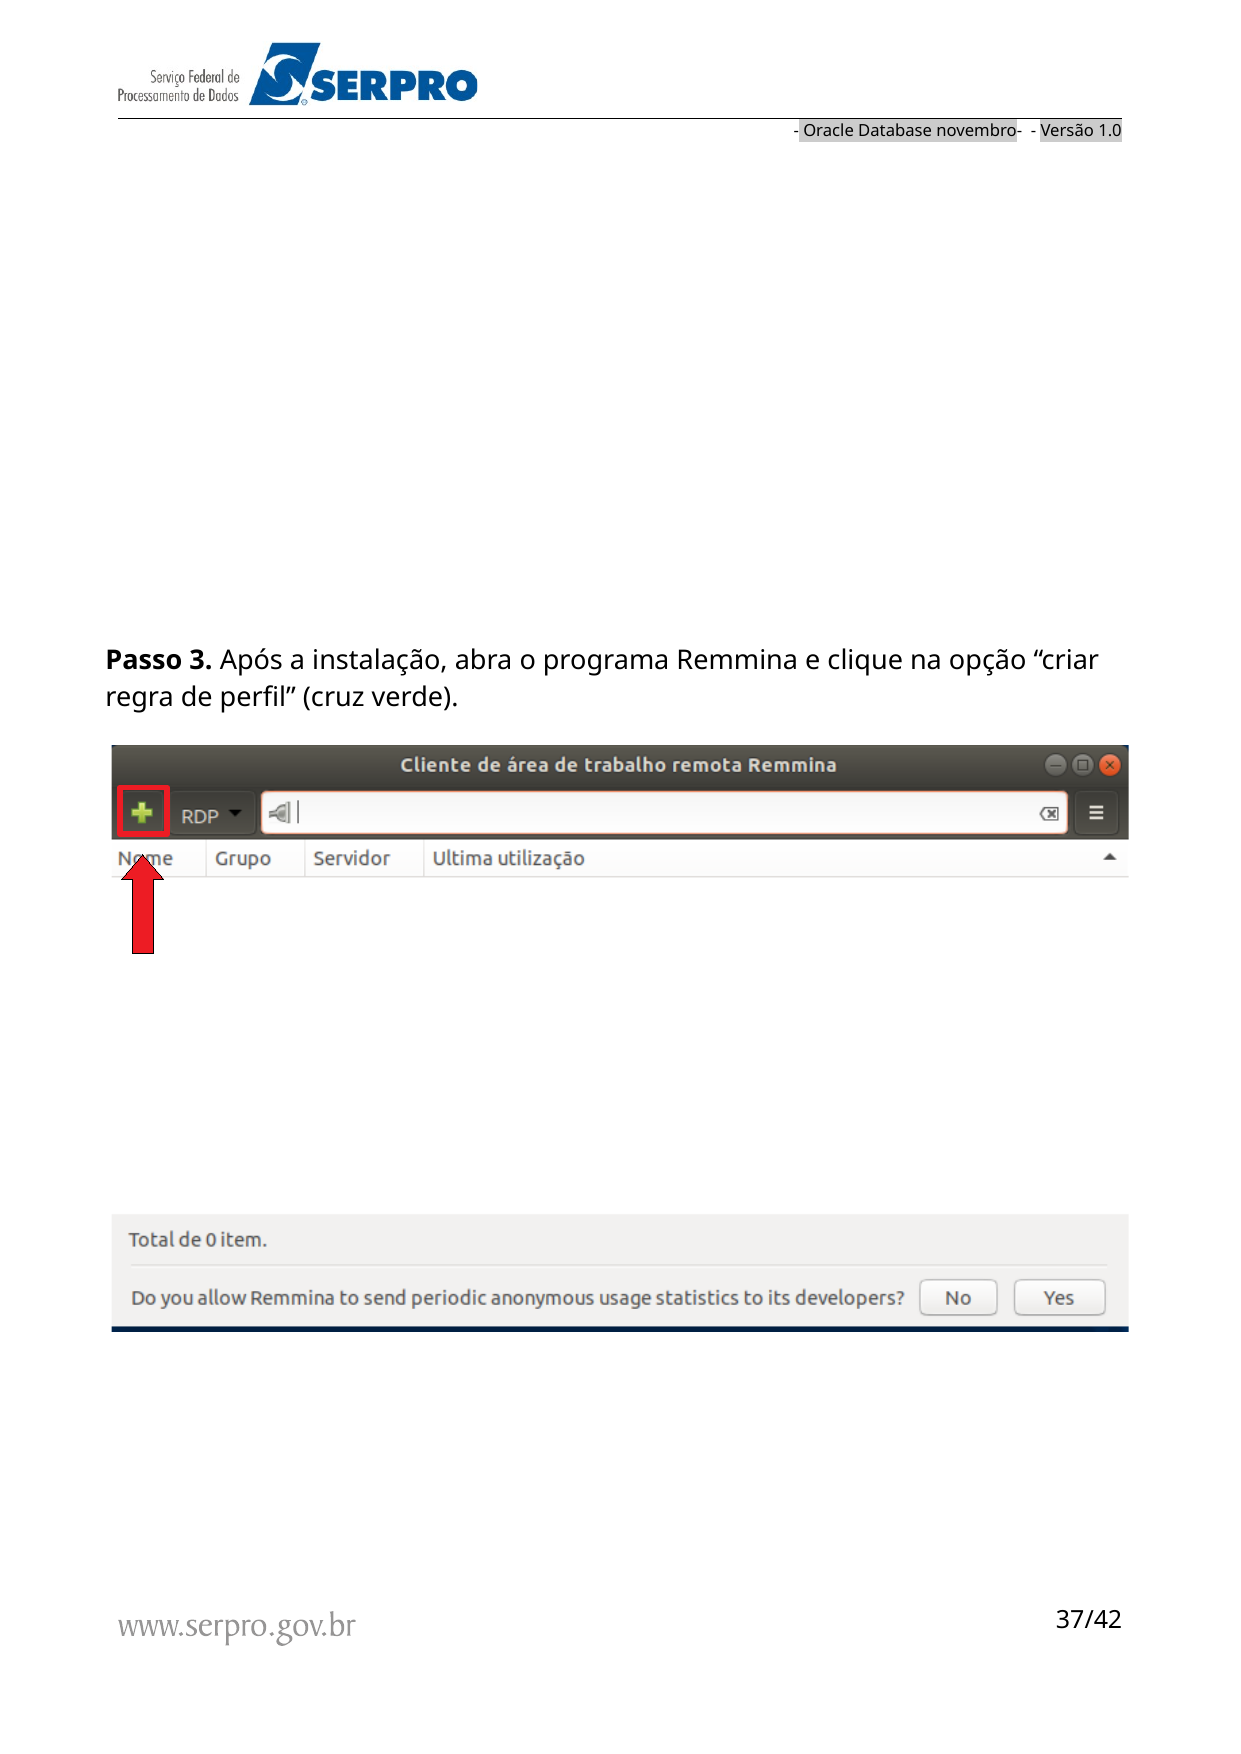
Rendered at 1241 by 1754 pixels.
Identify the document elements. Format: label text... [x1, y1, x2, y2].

picture [118, 41, 478, 106]
text Passo 3. Após a instalação, abra o programa Remmina e clique na opção “criar regra de perfil” (cruz verde). [105, 640, 1122, 714]
picture [111, 745, 1129, 1332]
